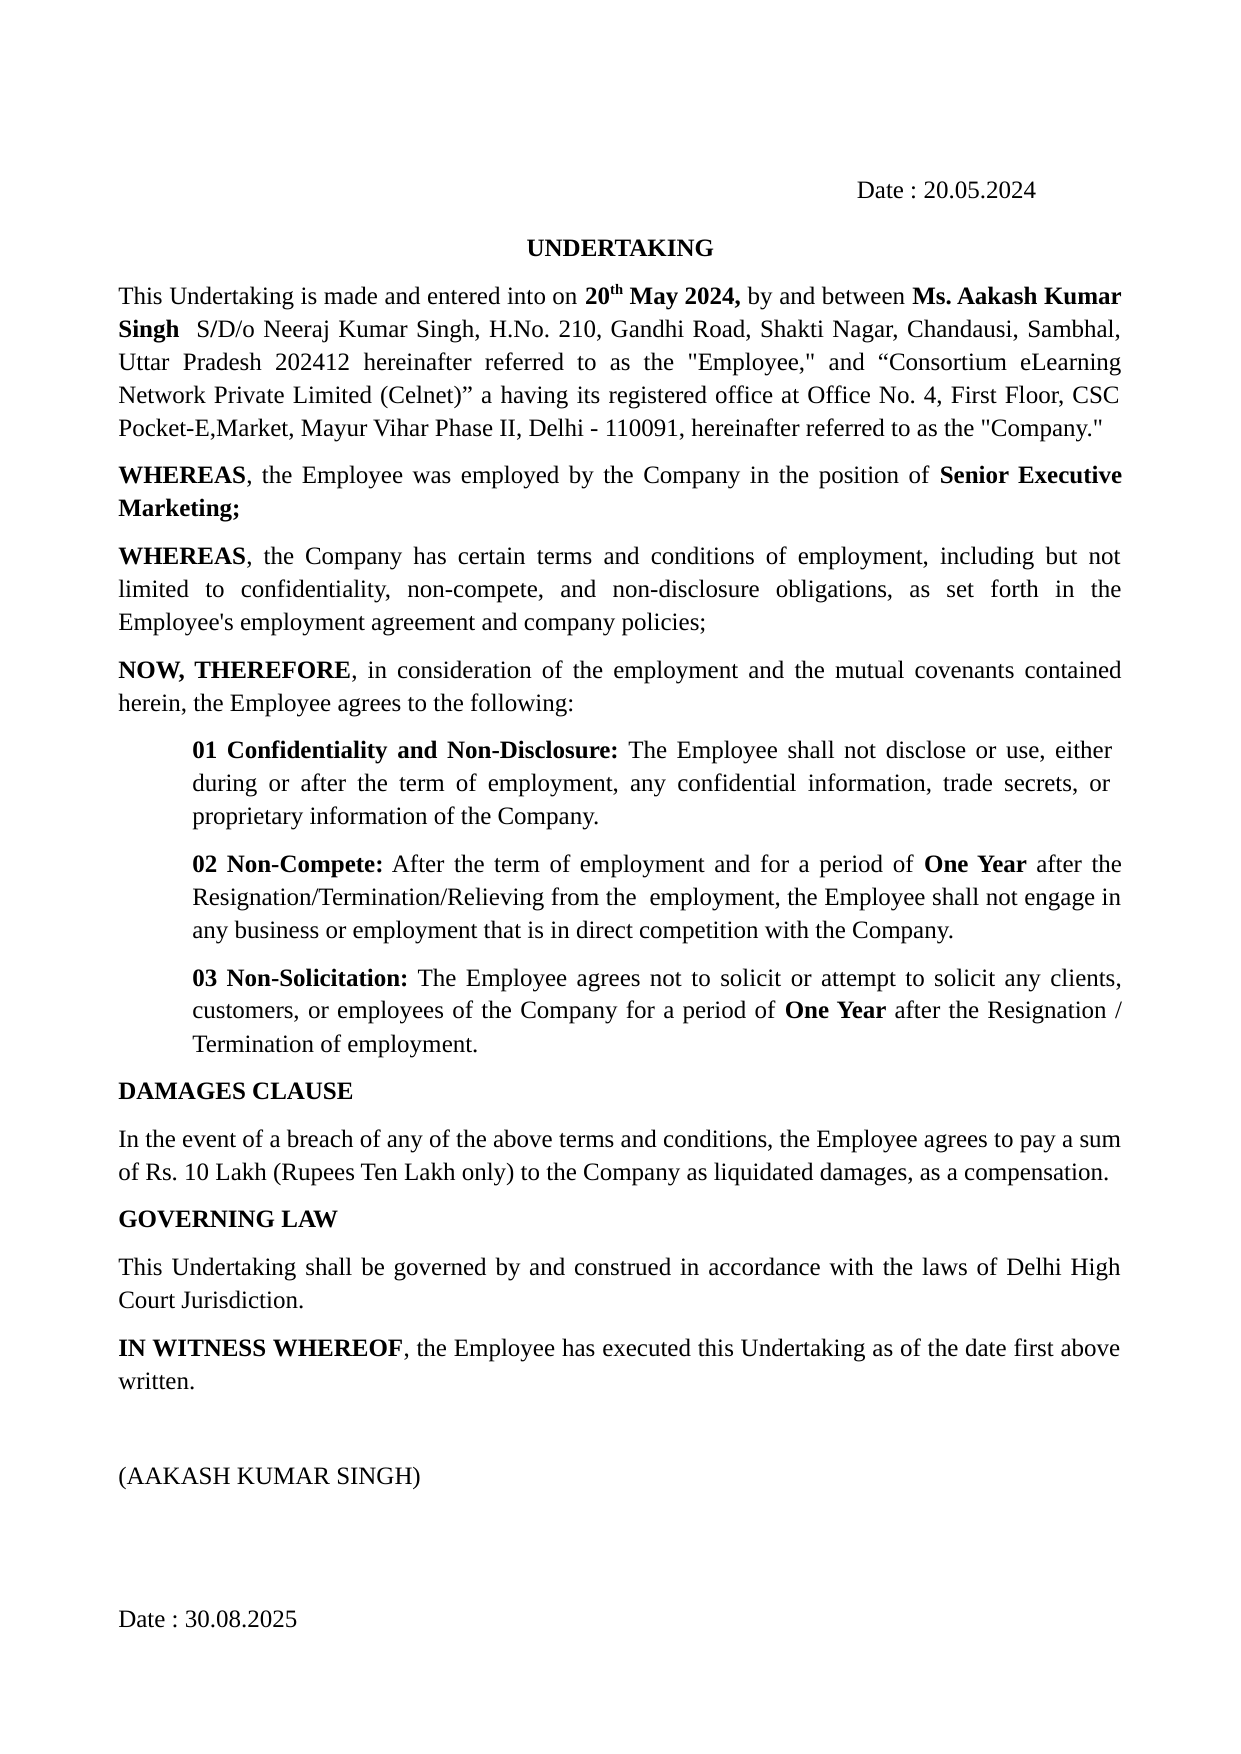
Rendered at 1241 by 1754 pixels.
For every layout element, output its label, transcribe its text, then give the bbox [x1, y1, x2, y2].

text (AAKASH KUMAR SINGH) [118, 1461, 1122, 1490]
list 02 Non-Compete: After the term of employment and for a period of One Year after the Resignation/Termination/Relieving from the employment, the Employee shall not engage in any business or employment that is in direct competition with the Company. [162, 849, 1122, 944]
text WHEREAS, the Company has certain terms and conditions of employment, including but not limited to confidentiality, non-compete, and non-disclosure obligations, as set forth in the Employee's employment agreement and company policies; [118, 541, 1122, 636]
text Date : 30.08.2025 [118, 1604, 1122, 1632]
text WHEREAS, the Employee was employed by the Company in the position of Senior Executive Marketing; [118, 460, 1122, 522]
text NOW, THEREFORE, in consideration of the employment and the mutual covenants contained herein, the Employee agrees to the following: [118, 655, 1122, 716]
text IN WITNESS WHEREOF, the Employee has executed this Undertaking as of the date first above written. [118, 1333, 1122, 1394]
list 03 Non-Solicitation: The Employee agrees not to solicit or attempt to solicit any clients, customers, or employees of the Company for a period of One Year after the Resignation / Termination of employment. [162, 963, 1122, 1057]
text This Undertaking is made and entered into on 20th May 2024, by and between Ms. Aakash Kumar Singh S/D/o Neeraj Kumar Singh, H.No. 210, Gandhi Road, Shakti Nagar, Chandausi, Sambhal, Uttar Pradesh 202412 hereinafter referred to as the "Employee," and “Consortium eLearning Network Private Limited (Celnet)” a having its registered office at Office No. 4, First Floor, CSC Pocket-E,Market, Mayur Vihar Phase II, Delhi - 110091, hereinafter referred to as the "Company." [118, 281, 1122, 442]
text DAMAGES CLAUSE [118, 1076, 1122, 1105]
text This Undertaking shall be governed by and construed in accordance with the laws of Delhi High Court Jurisdiction. [118, 1252, 1122, 1314]
text In the event of a breach of any of the above terms and conditions, the Employee agrees to pay a sum of Rs. 10 Lakh (Rupees Ten Lakh only) to the Company as liquidated damages, as a compensation. [118, 1124, 1122, 1186]
text Date : 20.05.2024 [118, 176, 1122, 204]
text 01 Confidentiality and Non-Disclosure: The Employee shall not disclose or use, either during or after the term of employment, any confidential information, trade secrets, or proprietary information of the Company. [118, 735, 1122, 830]
text UNDERTAKING [118, 233, 1122, 262]
text GOVERNING LAW [118, 1204, 1122, 1233]
